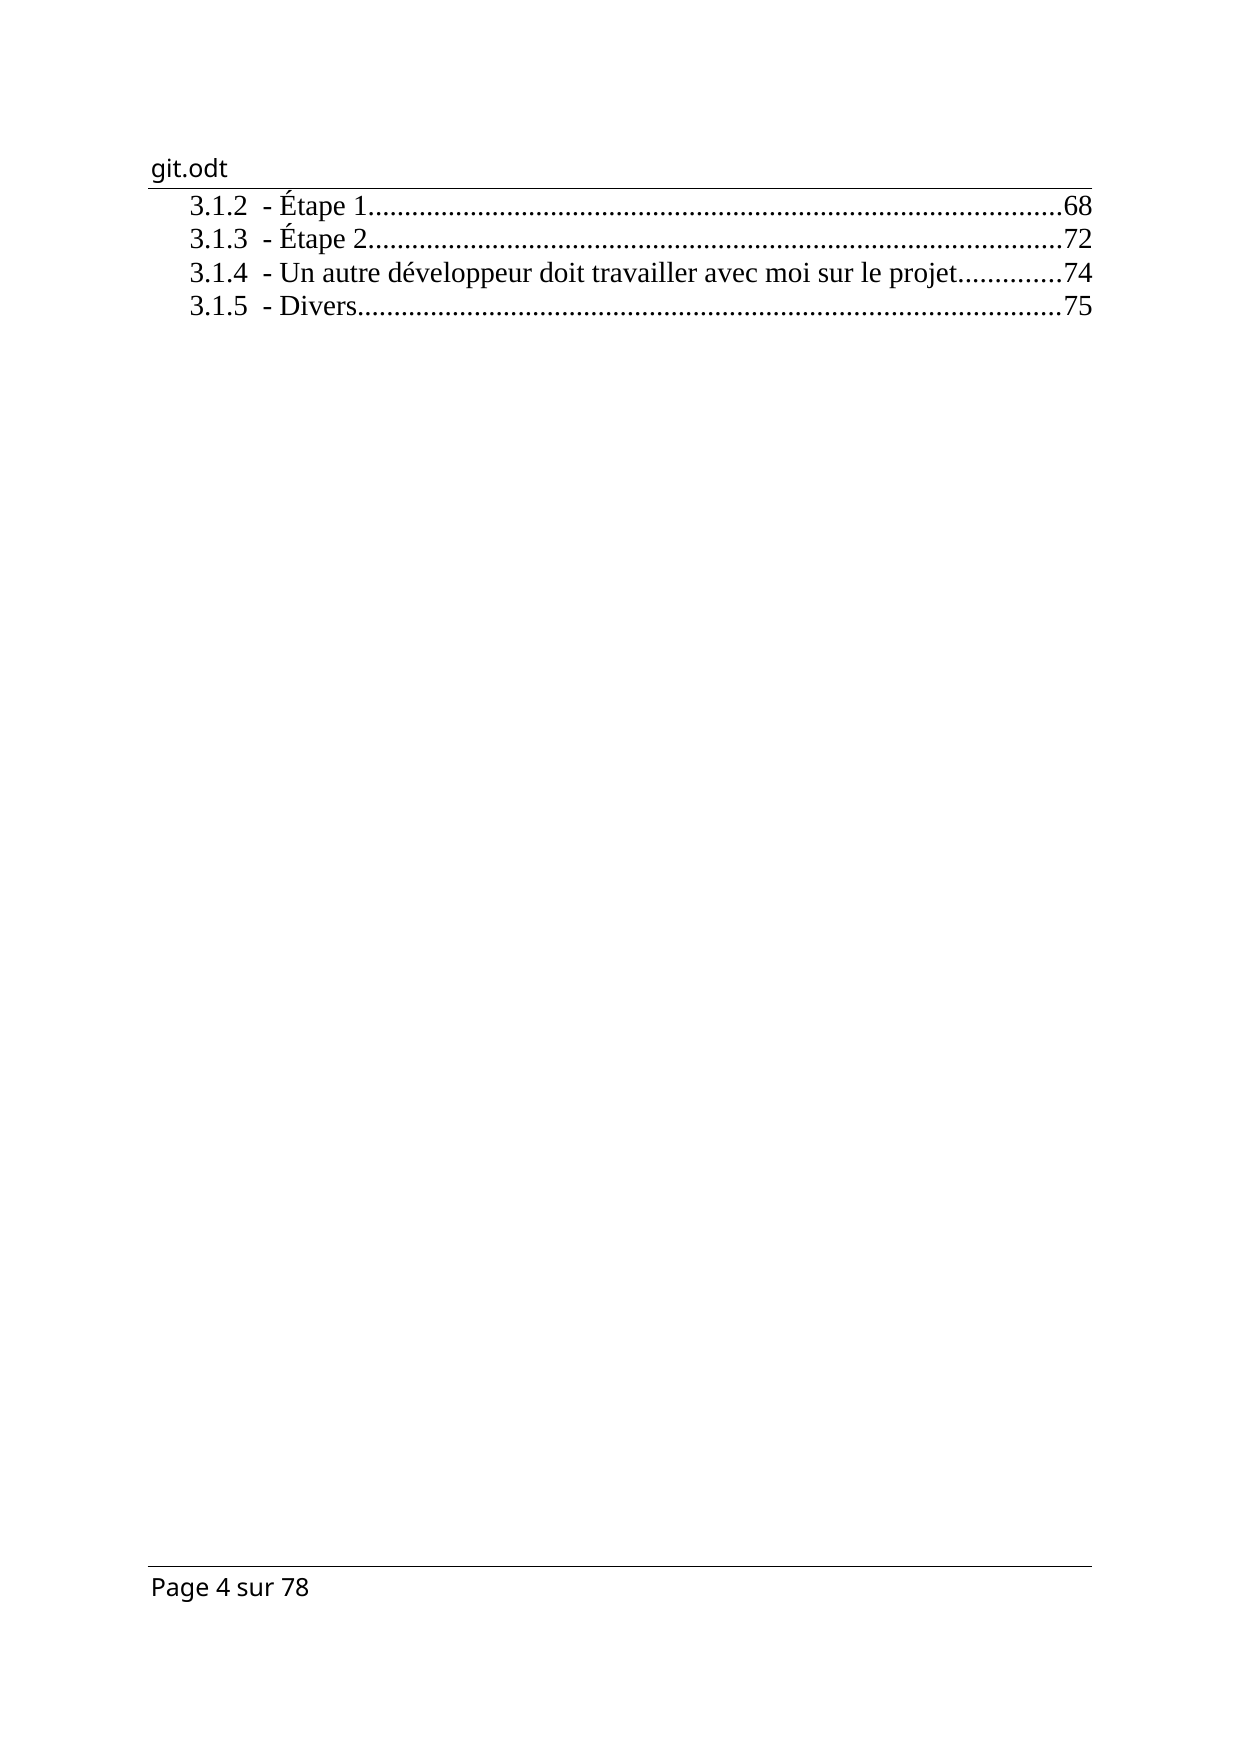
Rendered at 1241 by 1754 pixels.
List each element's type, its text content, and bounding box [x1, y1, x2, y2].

text 3.1.3 - Étape 2 72 [189, 221, 1092, 255]
text 3.1.2 - Étape 1 68 [189, 189, 1092, 221]
text 3.1.5 - Divers 75 [189, 288, 1092, 322]
text 3.1.4 - Un autre développeur doit travailler avec moi sur le projet 74 [189, 255, 1092, 288]
